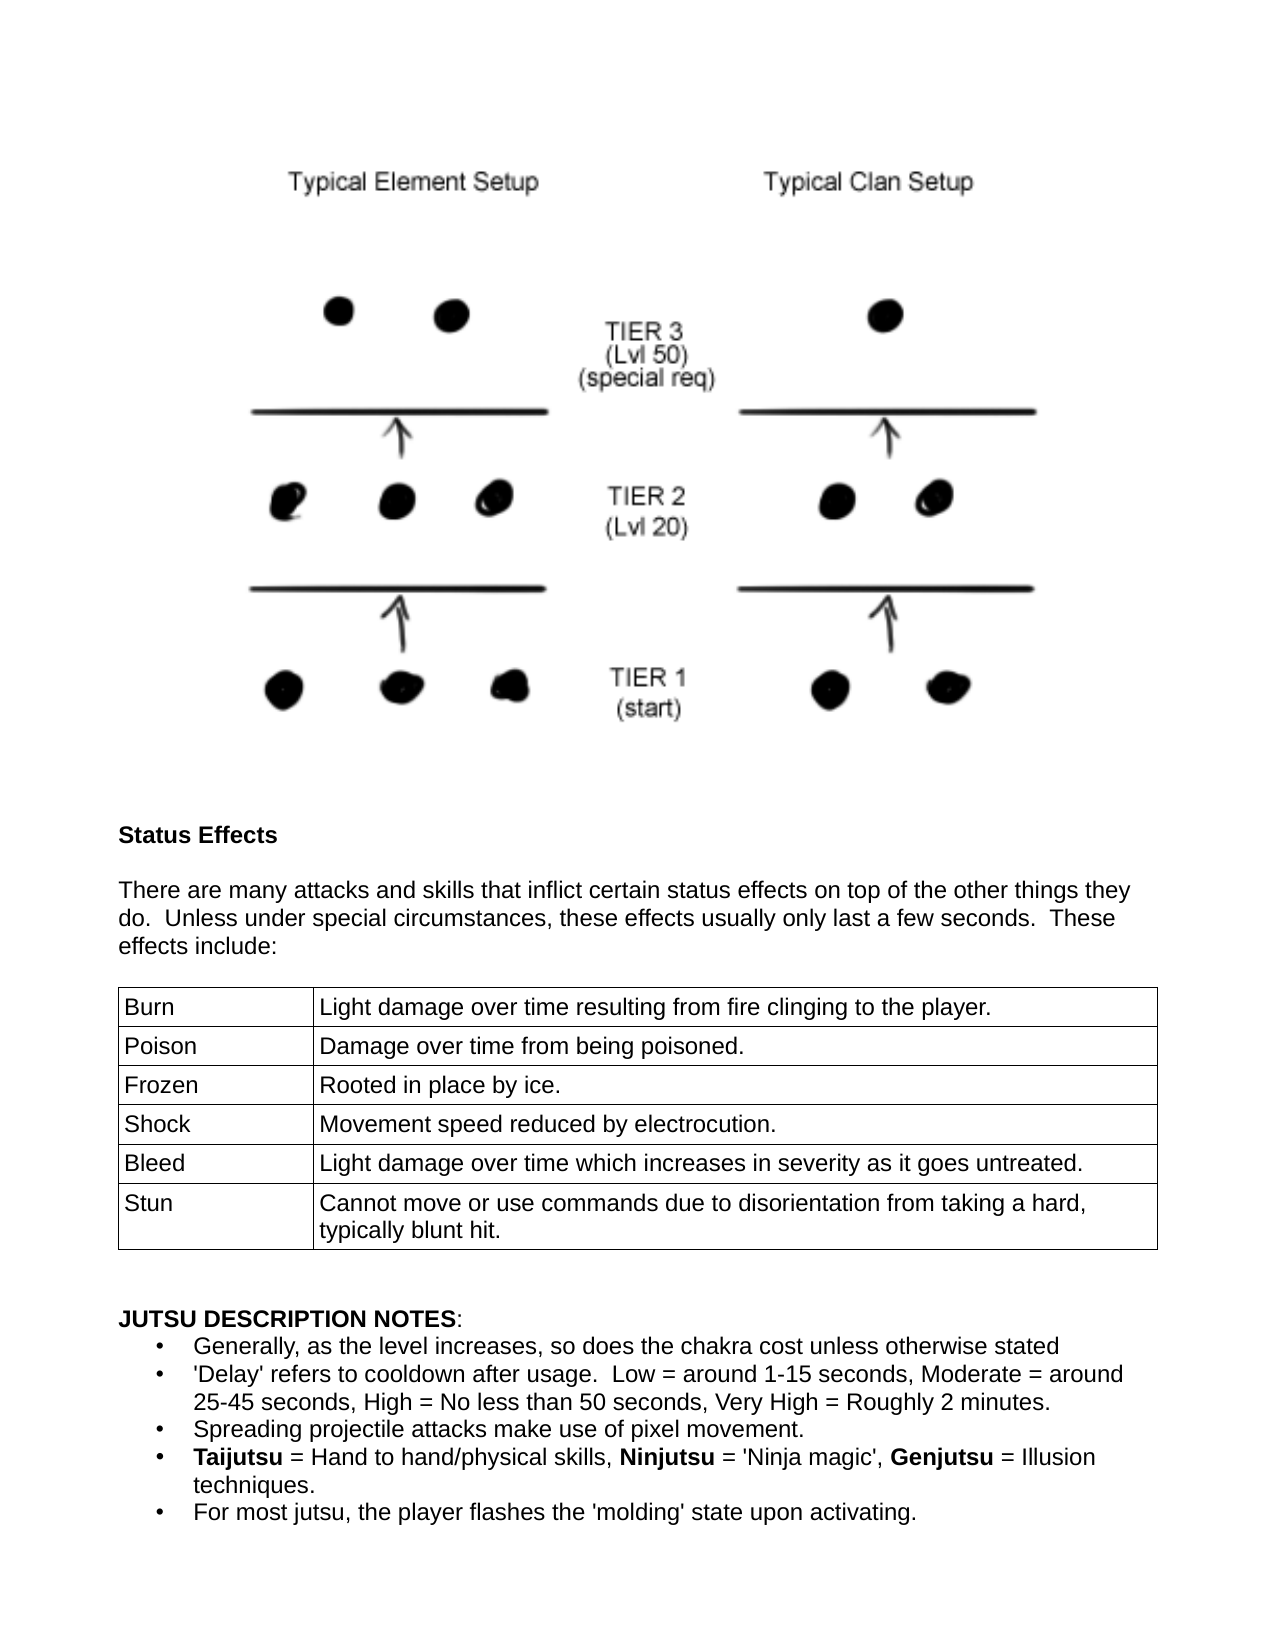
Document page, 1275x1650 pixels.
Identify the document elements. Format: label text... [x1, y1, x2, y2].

table_cell Frozen [119, 1066, 313, 1104]
text There are many attacks and skills that inflict certain status effects on top of the other things they do. Unless under special circumstances, these effects usually only last a few seconds. These effects include: [118, 876, 1157, 959]
table_header Burn [119, 988, 313, 1026]
table_cell Bleed [119, 1145, 313, 1183]
table_header Light damage over time resulting from fire clinging to the player. [314, 988, 1157, 1026]
table_cell Cannot move or use commands due to disorientation from taking a hard, typically blunt hit. [314, 1184, 1157, 1249]
list 'Delay' refers to cooldown after usage. Low = around 1-15 seconds, Moderate = around 25-45 seconds, High = No less than 50 seconds, Very High = Roughly 2 minutes. [156, 1360, 1157, 1415]
picture [224, 118, 1052, 766]
table_cell Light damage over time which increases in severity as it goes untreated. [314, 1145, 1157, 1183]
table_cell Damage over time from being poisoned. [314, 1027, 1157, 1065]
list Spreading projectile attacks make use of pixel movement. [156, 1415, 1157, 1443]
table_cell Shock [119, 1105, 313, 1143]
list Taijutsu = Hand to hand/physical skills, Ninjutsu = 'Ninja magic', Genjutsu = Illusion techniques. [156, 1443, 1157, 1498]
table_cell Movement speed reduced by electrocution. [314, 1105, 1157, 1143]
list For most jutsu, the player flashes the 'molding' state upon activating. [156, 1498, 1157, 1526]
table_cell Rooted in place by ice. [314, 1066, 1157, 1104]
text Status Effects [118, 821, 1157, 849]
table_cell Poison [119, 1027, 313, 1065]
table_cell Stun [119, 1184, 313, 1249]
text JUTSU DESCRIPTION NOTES: [118, 1305, 1157, 1332]
list Generally, as the level increases, so does the chakra cost unless otherwise stated [156, 1332, 1157, 1360]
